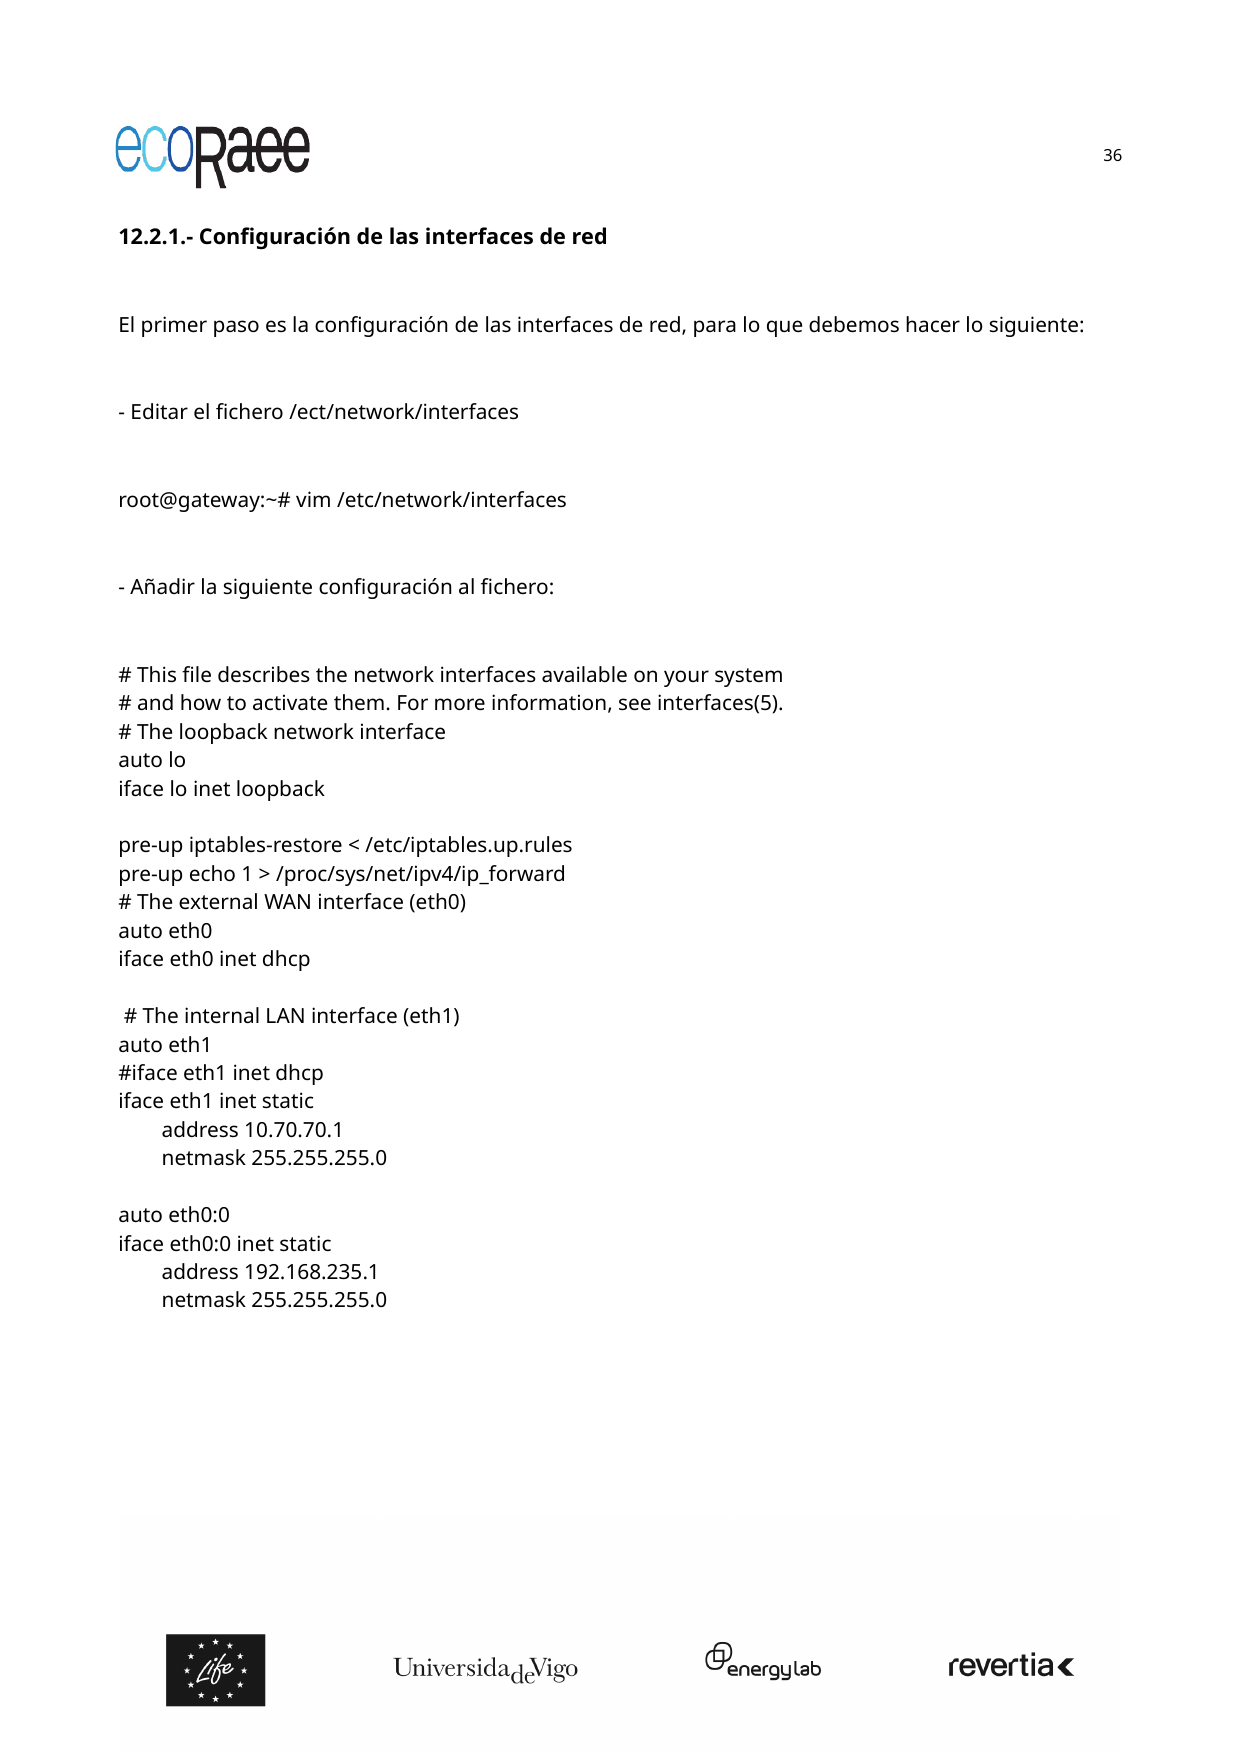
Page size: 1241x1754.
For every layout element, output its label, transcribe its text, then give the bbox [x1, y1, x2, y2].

text # This file describes the network interfaces available on your system [118, 660, 1122, 688]
text # The internal LAN interface (eth1) [118, 1001, 1122, 1030]
text - Editar el fichero /ect/network/interfaces [118, 397, 1122, 426]
text pre-up iptables-restore < /etc/iptables.up.rules [118, 831, 1122, 859]
text # The external WAN interface (eth0) [118, 887, 1122, 916]
text auto eth0:0 [118, 1200, 1122, 1229]
picture [118, 1514, 1123, 1754]
text auto lo [118, 745, 1122, 774]
text iface eth0 inet dhcp [118, 944, 1122, 973]
text iface eth1 inet static [118, 1087, 1122, 1115]
picture [114, 124, 311, 190]
text root@gateway:~# vim /etc/network/interfaces [118, 485, 1122, 513]
text # and how to activate them. For more information, see interfaces(5). [118, 688, 1122, 717]
text auto eth1 [118, 1030, 1122, 1058]
text netmask 255.255.255.0 [118, 1286, 1122, 1314]
text iface eth0:0 inet static [118, 1229, 1122, 1257]
text pre-up echo 1 > /proc/sys/net/ipv4/ip_forward [118, 859, 1122, 887]
text # The loopback network interface [118, 717, 1122, 745]
text address 192.168.235.1 [118, 1257, 1122, 1286]
text El primer paso es la configuración de las interfaces de red, para lo que debemos hacer lo siguiente: [118, 310, 1122, 338]
text - Añadir la siguiente configuración al fichero: [118, 572, 1122, 601]
text #iface eth1 inet dhcp [118, 1058, 1122, 1087]
text 12.2.1.- Configuración de las interfaces de red [118, 221, 1122, 251]
text netmask 255.255.255.0 [118, 1143, 1122, 1172]
text auto eth0 [118, 916, 1122, 944]
text iface lo inet loopback [118, 774, 1122, 802]
text address 10.70.70.1 [118, 1115, 1122, 1143]
